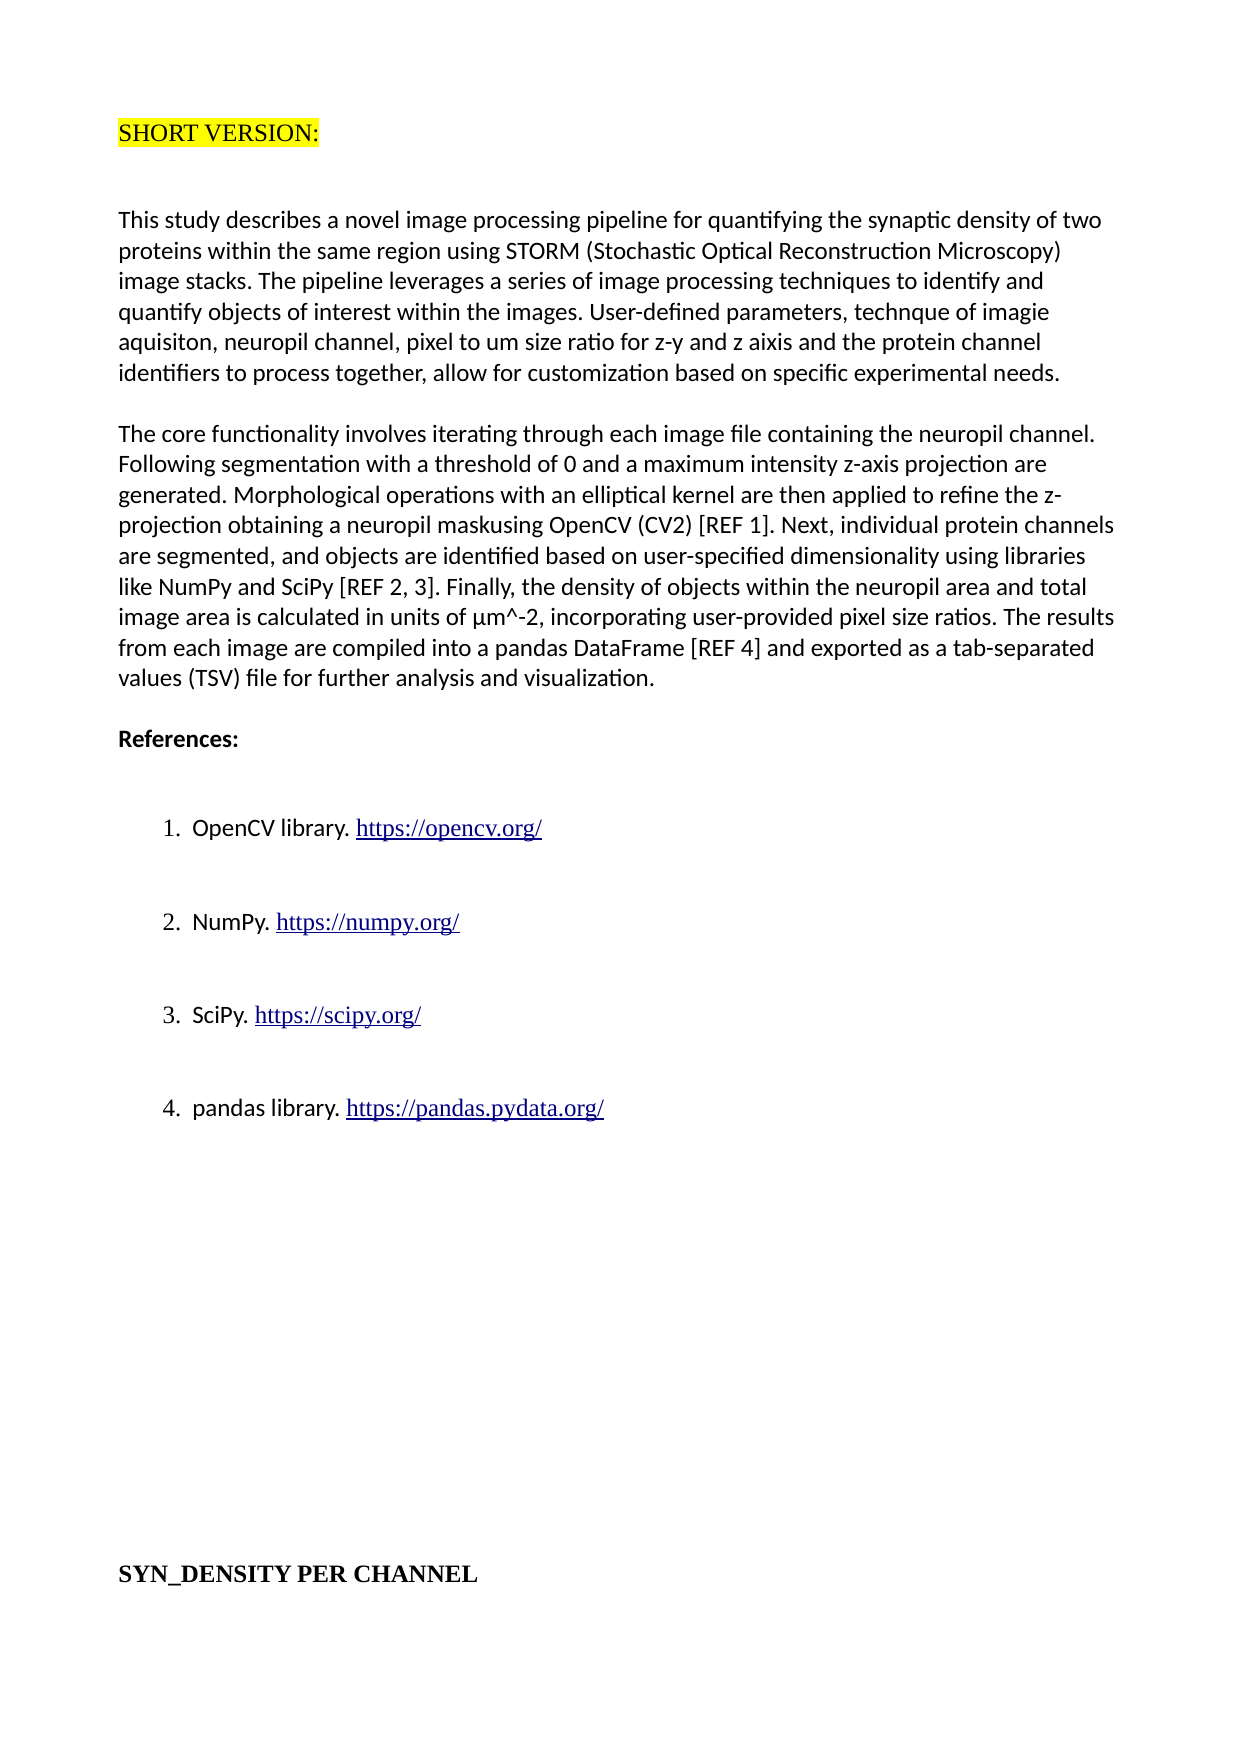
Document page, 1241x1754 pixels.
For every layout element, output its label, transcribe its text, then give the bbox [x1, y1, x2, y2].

list pandas library. https://pandas.pydata.org/ [162, 1092, 1122, 1123]
text References: [118, 723, 1122, 754]
text The core functionality involves iterating through each image file containing the neuropil channel. Following segmentation with a threshold of 0 and a maximum intensity z-axis projection are generated. Morphological operations with an elliptical kernel are then applied to refine the z-projection obtaining a neuropil maskusing OpenCV (CV2) [REF 1]. Next, individual protein channels are segmented, and objects are identified based on user-specified dimensionality using libraries like NumPy and SciPy [REF 2, 3]. Finally, the density of objects within the neuropil area and total image area is calculated in units of µm^-2, incorporating user-provided pixel size ratios. The results from each image are compiled into a pandas DataFrame [REF 4] and exported as a tab-separated values (TSV) file for further analysis and visualization. [118, 418, 1122, 693]
list OpenCV library. https://opencv.org/ [162, 812, 1122, 843]
list NumPy. https://numpy.org/ [162, 906, 1122, 936]
text This study describes a novel image processing pipeline for quantifying the synaptic density of two proteins within the same region using STORM (Stochastic Optical Reconstruction Microscopy) image stacks. The pipeline leverages a series of image processing techniques to identify and quantify objects of interest within the images. User-defined parameters, technque of imagie aquisiton, neuropil channel, pixel to um size ratio for z-y and z aixis and the protein channel identifiers to process together, allow for customization based on specific experimental needs. [118, 204, 1122, 387]
list SciPy. https://scipy.org/ [162, 999, 1122, 1029]
text SHORT VERSION: [118, 118, 1122, 147]
text SYN_DENSITY PER CHANNEL [118, 1559, 1122, 1588]
